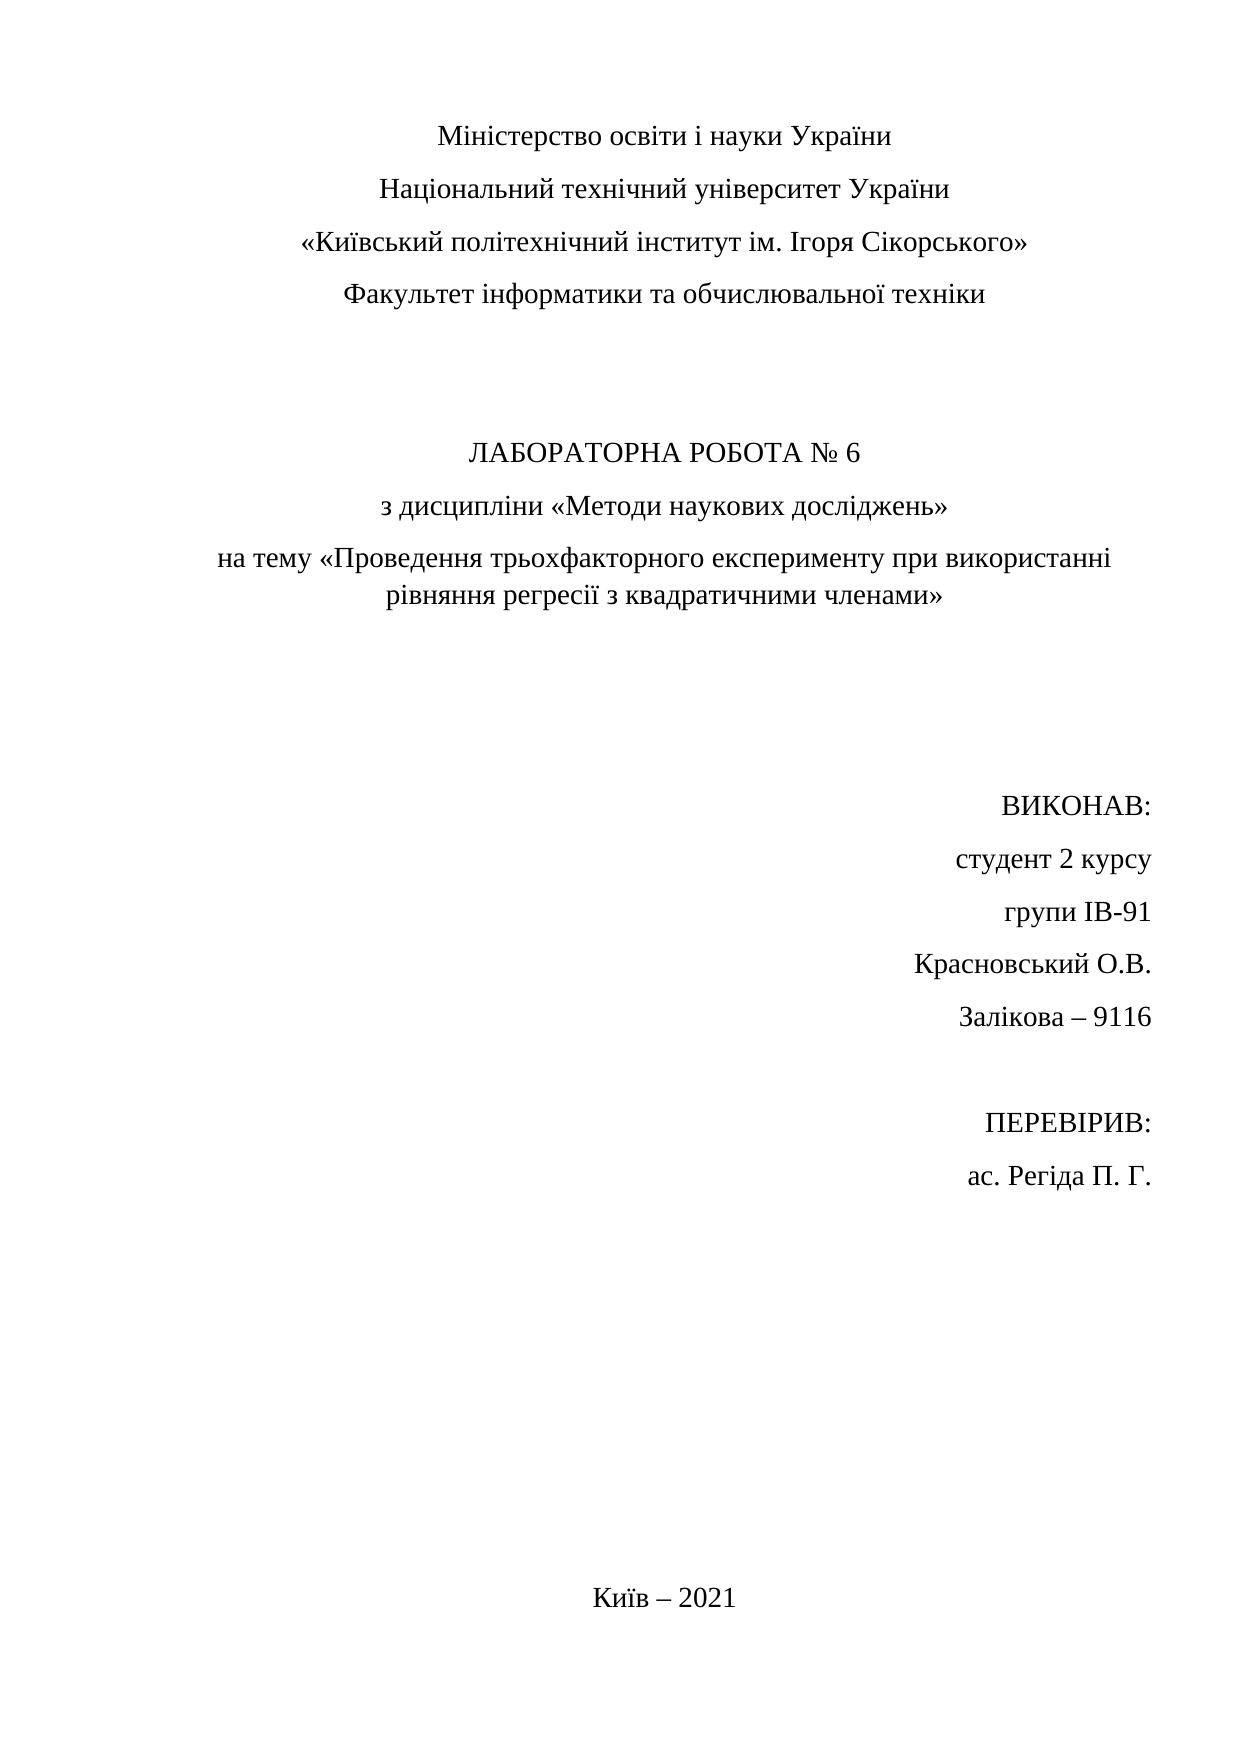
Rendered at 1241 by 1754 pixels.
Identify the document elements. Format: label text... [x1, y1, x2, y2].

text Красновський О.В. [177, 946, 1152, 980]
text ас. Регіда П. Г. [177, 1158, 1152, 1191]
text «Київський політехнічний інститут ім. Ігоря Сікорського» [177, 224, 1152, 257]
text ПЕРЕВІРИВ: [177, 1105, 1152, 1138]
text ВИКОНАВ: [177, 788, 1152, 822]
text на тему «Проведення трьохфакторного експерименту при використанні рівняння регресії з квадратичними членами» [177, 541, 1152, 610]
text Факультет інформатики та обчислювальної техніки [177, 277, 1152, 310]
text Національний технічний університет України [177, 171, 1152, 204]
text Міністерство освіти і науки України [177, 118, 1152, 152]
text групи ІВ-91 [177, 894, 1152, 927]
text студент 2 курсу [177, 841, 1152, 874]
text Залікова – 9116 [177, 999, 1152, 1033]
text ЛАБОРАТОРНА РОБОТА № 6 [177, 435, 1152, 468]
text Київ – 2021 [177, 1580, 1152, 1614]
text з дисципліни «Методи наукових досліджень» [177, 488, 1152, 521]
